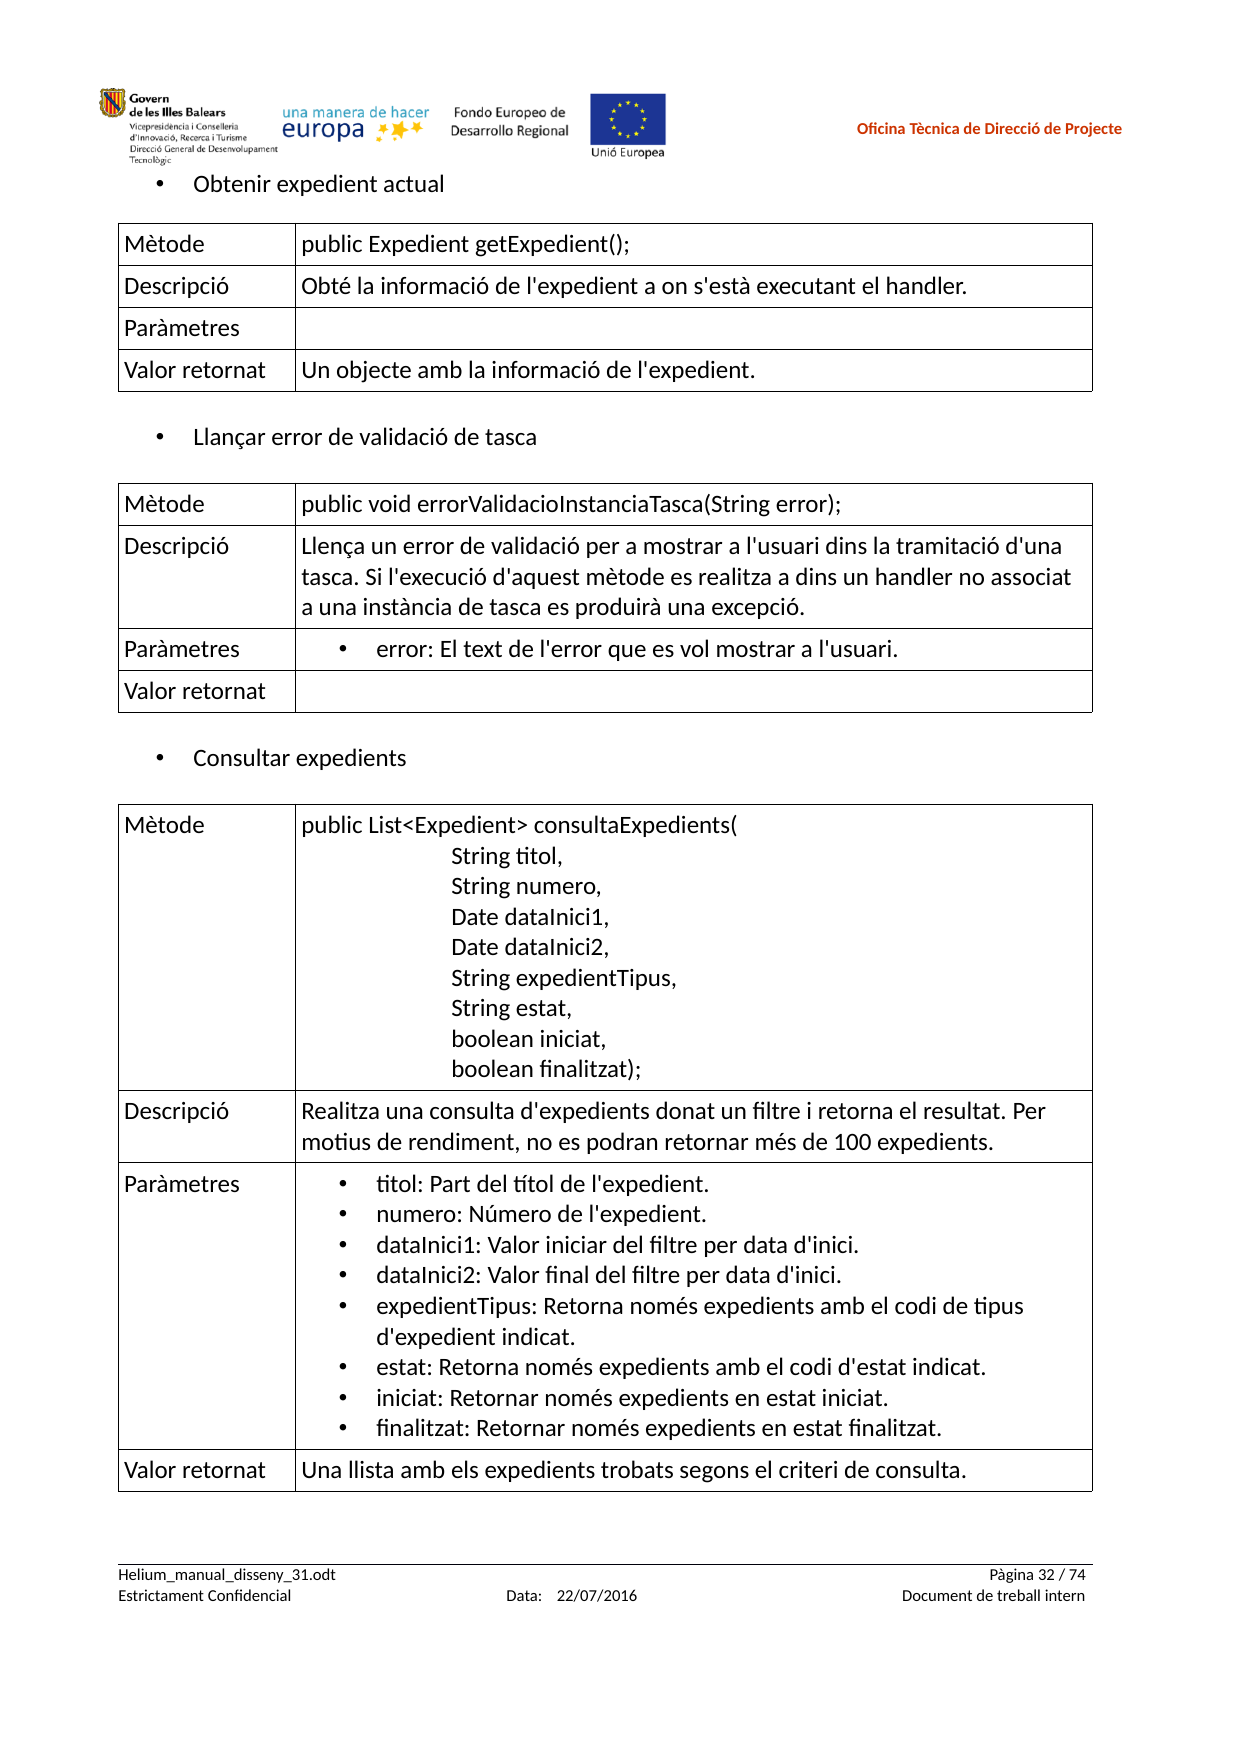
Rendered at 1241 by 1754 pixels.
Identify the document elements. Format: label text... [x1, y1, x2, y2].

table_cell Valor retornat [119, 350, 295, 391]
list Llançar error de validació de tasca [156, 421, 1122, 452]
picture [99, 87, 668, 166]
table_cell Descripció [119, 1091, 295, 1162]
table_header Mètode [119, 224, 295, 264]
table_header public void errorValidacioInstanciaTasca(String error); [296, 484, 1092, 524]
table_cell Descripció [119, 266, 295, 307]
table_cell Paràmetres [119, 629, 295, 670]
table_cell [296, 671, 1092, 712]
table_header public List<Expedient> consultaExpedients( String titol, String numero, Date dataInici1, Date dataInici2, String expedientTipus, String estat, boolean iniciat, boolean finalitzat); [296, 805, 1092, 1090]
table_cell [296, 308, 1092, 349]
list Consultar expedients [156, 742, 1122, 773]
table_cell Realitza una consulta d'expedients donat un filtre i retorna el resultat. Per motius de rendiment, no es podran retornar més de 100 expedients. [296, 1091, 1092, 1162]
table_cell Paràmetres [119, 308, 295, 349]
table_cell Un objecte amb la informació de l'expedient. [296, 350, 1092, 391]
table_cell Valor retornat [119, 1450, 295, 1491]
table_cell Una llista amb els expedients trobats segons el criteri de consulta. [296, 1450, 1092, 1491]
table_cell error: El text de l'error que es vol mostrar a l'usuari. [296, 629, 1092, 670]
table_header Mètode [119, 805, 295, 1090]
table_cell Paràmetres [119, 1163, 295, 1448]
table_cell Llença un error de validació per a mostrar a l'usuari dins la tramitació d'una tasca. Si l'execució d'aquest mètode es realitza a dins un handler no associat a una instància de tasca es produirà una excepció. [296, 526, 1092, 628]
table_cell Obté la informació de l'expedient a on s'està executant el handler. [296, 266, 1092, 307]
table_cell titol: Part del títol de l'expedient. numero: Número de l'expedient. dataInici1: Valor iniciar del filtre per data d'inici. dataInici2: Valor final del filtre per data d'inici. expedientTipus: Retorna només expedients amb el codi de tipus d'expedient indicat. estat: Retorna només expedients amb el codi d'estat indicat. iniciat: Retornar només expedients en estat iniciat. finalitzat: Retornar només expedients en estat finalitzat. [296, 1163, 1092, 1448]
table_header Mètode [119, 484, 295, 524]
table_header public Expedient getExpedient(); [296, 224, 1092, 264]
table_cell Descripció [119, 526, 295, 628]
list Obtenir expedient actual [156, 168, 1122, 198]
table_cell Valor retornat [119, 671, 295, 712]
